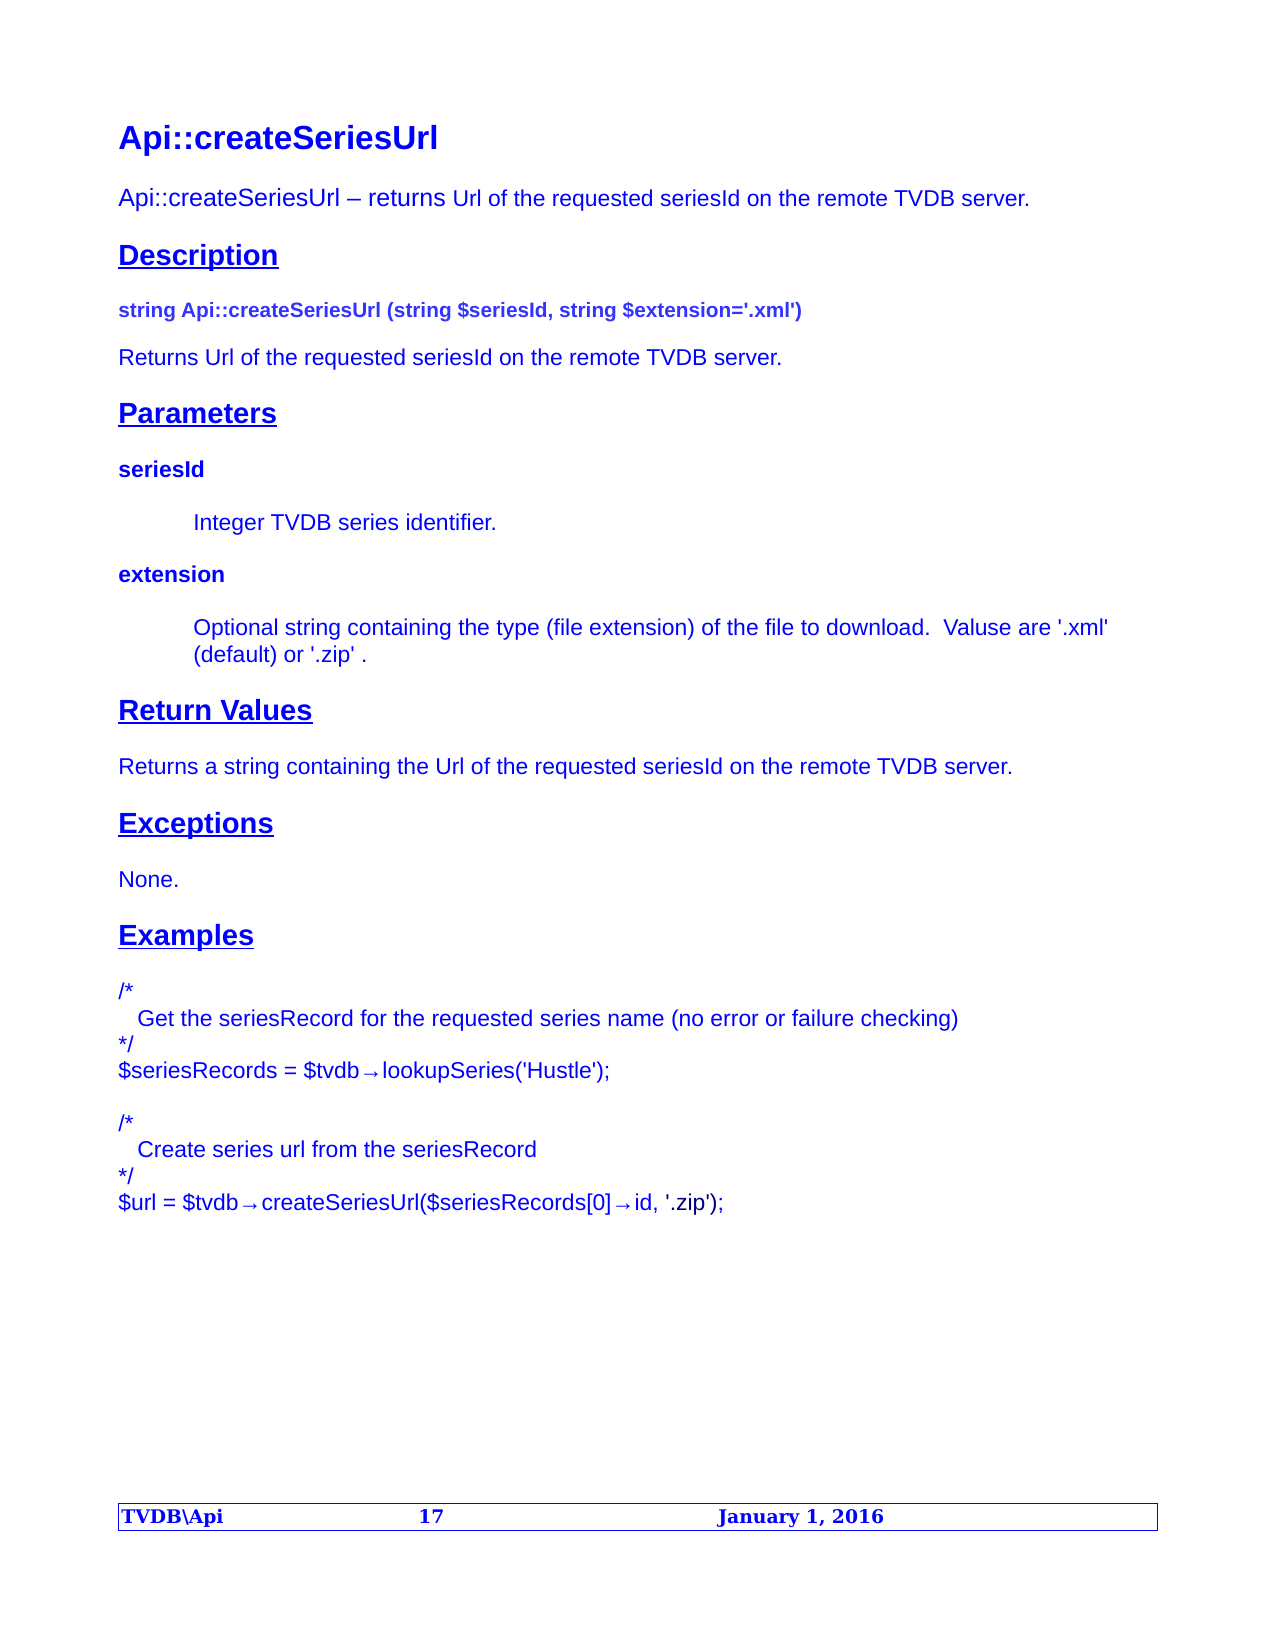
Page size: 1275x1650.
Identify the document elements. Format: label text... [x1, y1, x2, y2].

title Parameters [118, 396, 1157, 430]
text extension [118, 561, 1157, 588]
list string Api::createSeriesUrl (string $seriesId, string $extension='.xml') [118, 298, 1157, 322]
title */ [118, 1031, 1157, 1057]
title Api::createSeriesUrl [118, 118, 1157, 157]
title Returns Url of the requested seriesId on the remote TVDB server. [118, 343, 1157, 370]
text Integer TVDB series identifier. [193, 509, 1157, 535]
title Return Values [118, 693, 1157, 727]
text Description [118, 238, 1157, 272]
title Get the seriesRecord for the requested series name (no error or failure checking) [118, 1005, 1157, 1031]
text Optional string containing the type (file extension) of the file to download. Valuse are '.xml' (default) or '.zip' . [193, 614, 1157, 667]
title seriesId [118, 456, 1157, 482]
title /* [118, 1110, 1157, 1136]
title Examples [118, 918, 1157, 952]
title $url = $tvdb→createSeriesUrl($seriesRecords[0]→id, '.zip'); [118, 1189, 1157, 1216]
title */ [118, 1163, 1157, 1189]
title Create series url from the seriesRecord [118, 1136, 1157, 1163]
title /* [118, 978, 1157, 1005]
title $seriesRecords = $tvdb→lookupSeries('Hustle'); [118, 1057, 1157, 1084]
title Api::createSeriesUrl – returns Url of the requested seriesId on the remote TVDB server. [118, 183, 1157, 212]
title Returns a string containing the Url of the requested seriesId on the remote TVDB server. [118, 753, 1157, 779]
title Exceptions [118, 806, 1157, 839]
title None. [118, 866, 1157, 892]
